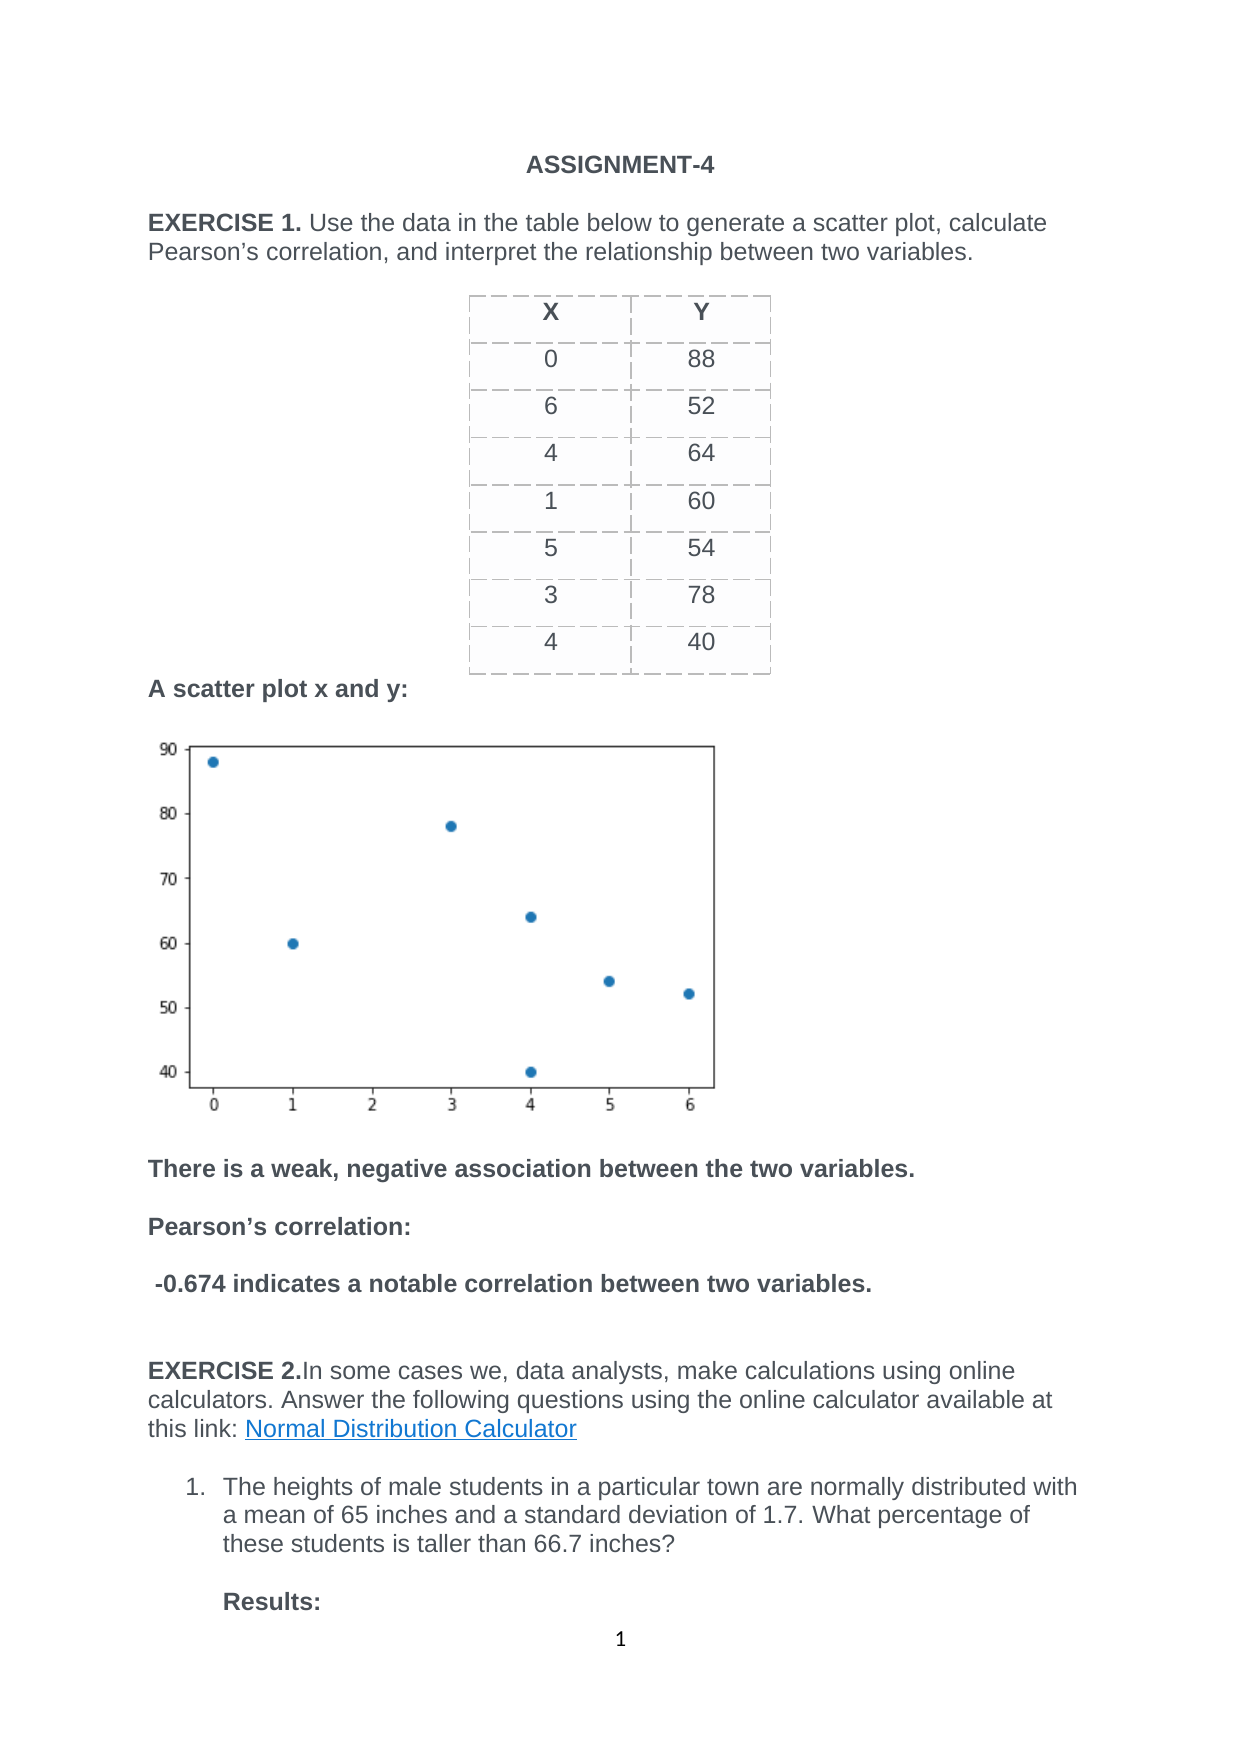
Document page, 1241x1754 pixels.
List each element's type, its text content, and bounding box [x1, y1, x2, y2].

table_cell 78 [631, 579, 771, 626]
table_cell 3 [470, 579, 631, 626]
table_cell 0 [470, 342, 631, 389]
text EXERCISE 1. Use the data in the table below to generate a scatter plot, calculate Pearson’s correlation, and interpret the relationship between two variables. [148, 208, 1092, 266]
table_cell 64 [631, 437, 771, 484]
table_cell 5 [470, 531, 631, 578]
text Results: [223, 1587, 1092, 1616]
table_cell 54 [631, 531, 771, 578]
list The heights of male students in a particular town are normally distributed with a mean of 65 inches and a standard deviation of 1.7. What percentage of these students is taller than 66.7 inches? [185, 1472, 1092, 1558]
table_cell 4 [470, 626, 631, 673]
table_cell 4 [470, 437, 631, 484]
text A scatter plot x and y: [148, 674, 1092, 703]
text EXERCISE 2.In some cases we, data analysts, make calculations using online calculators. Answer the following questions using the online calculator available at this link: Normal Distribution Calculator [148, 1356, 1092, 1442]
table_header X [470, 295, 631, 342]
table_cell 60 [631, 484, 771, 531]
table_cell 88 [631, 342, 771, 389]
text There is a weak, negative association between the two variables. [148, 1154, 1092, 1182]
text ASSIGNMENT-4 [148, 150, 1092, 179]
text Pearson’s correlation: [148, 1212, 1092, 1240]
text -0.674 indicates a notable correlation between two variables. [148, 1269, 1092, 1298]
picture [147, 732, 723, 1125]
table_header Y [631, 295, 771, 342]
table_cell 40 [631, 626, 771, 673]
table_cell 6 [470, 389, 631, 437]
table_cell 52 [631, 389, 771, 437]
table_cell 1 [470, 484, 631, 531]
